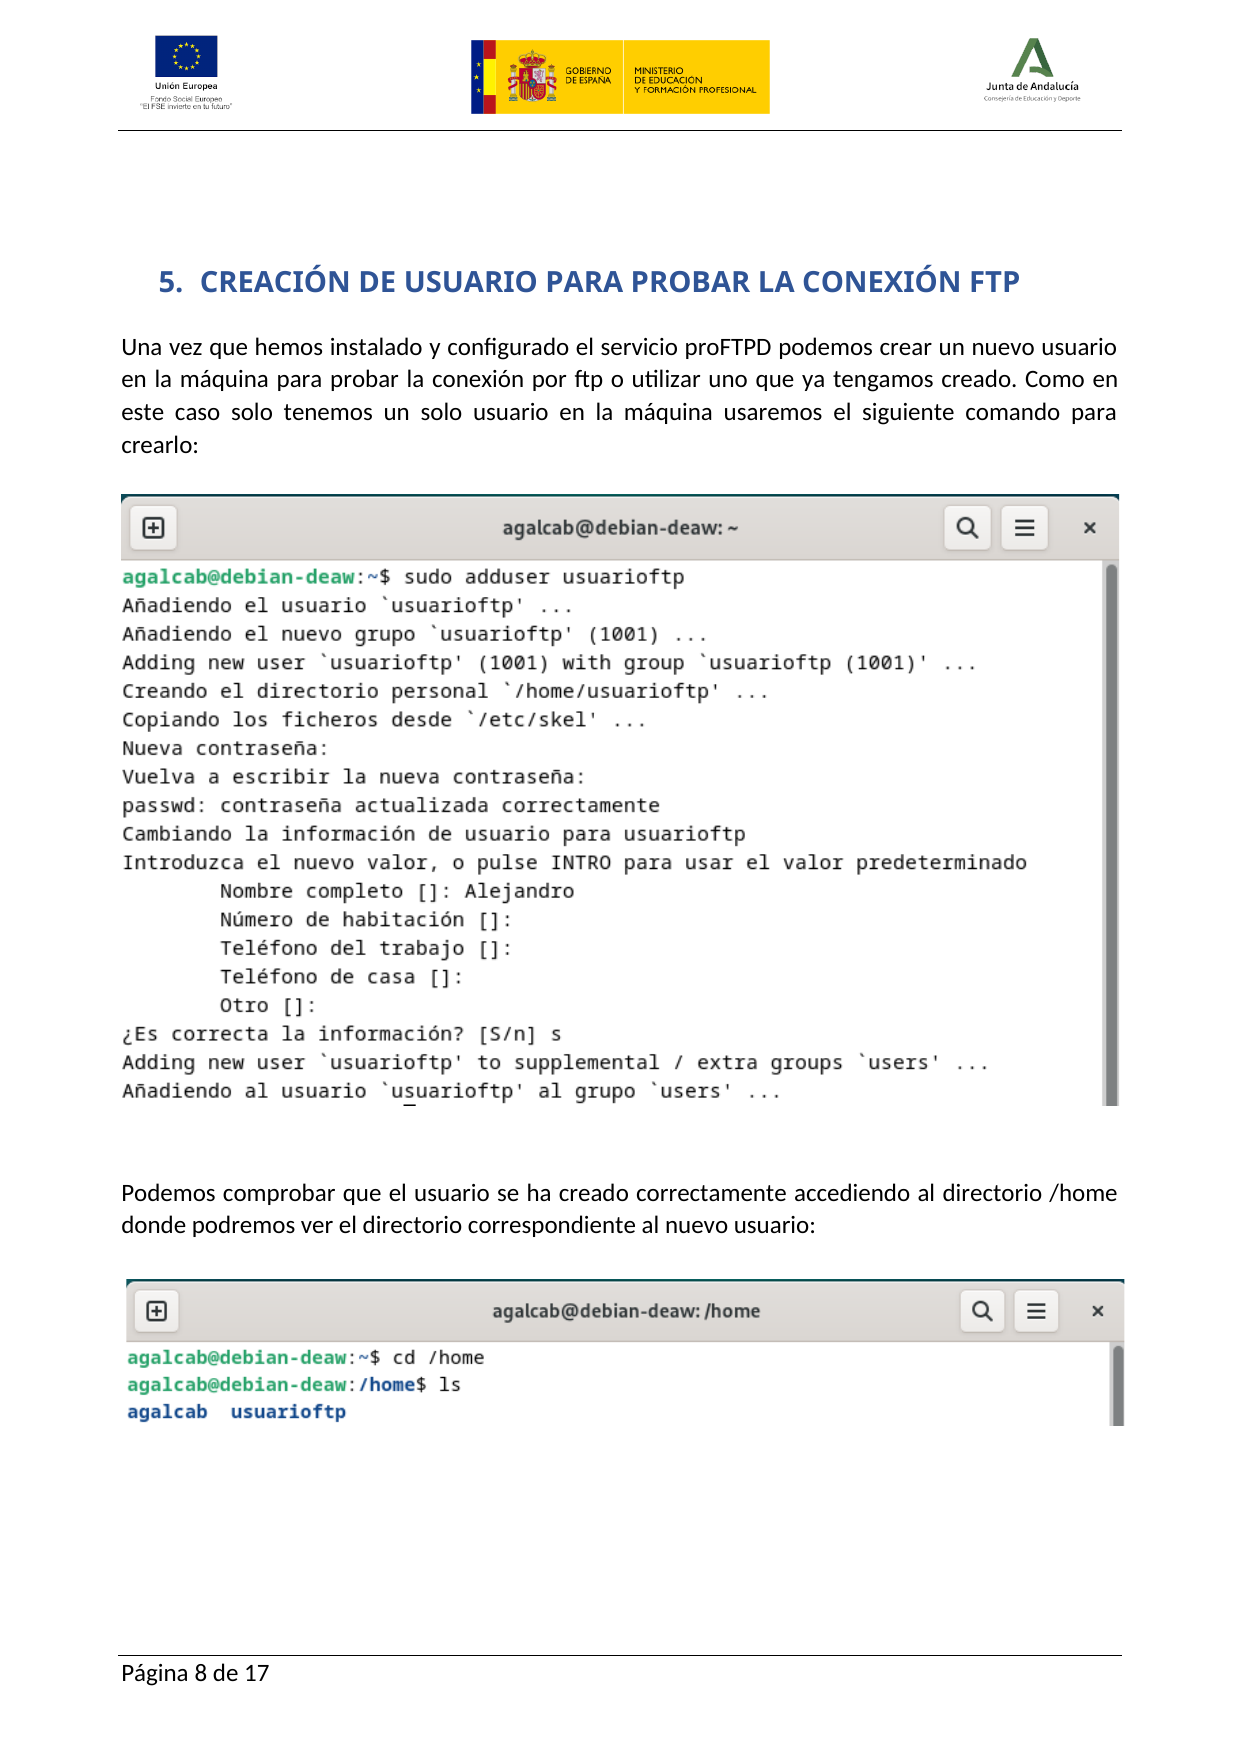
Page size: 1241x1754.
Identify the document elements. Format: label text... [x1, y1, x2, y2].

picture [469, 39, 771, 115]
text Podemos comprobar que el usuario se ha creado correctamente accediendo al directorio /home donde podremos ver el directorio correspondiente al nuevo usuario: [121, 1177, 1119, 1240]
picture [121, 494, 1120, 1106]
text Una vez que hemos instalado y configurado el servicio proFTPD podemos crear un nuevo usuario en la máquina para probar la conexión por ftp o utilizar uno que ya tengamos creado. Como en este caso solo tenemos un solo usuario en la máquina usaremos el siguiente comando para crearlo: [121, 331, 1119, 460]
picture [139, 32, 234, 113]
picture [126, 1279, 1125, 1426]
subtitle CREACIÓN DE USUARIO PARA PROBAR LA CONEXIÓN FTP [158, 262, 1119, 301]
picture [964, 33, 1101, 114]
